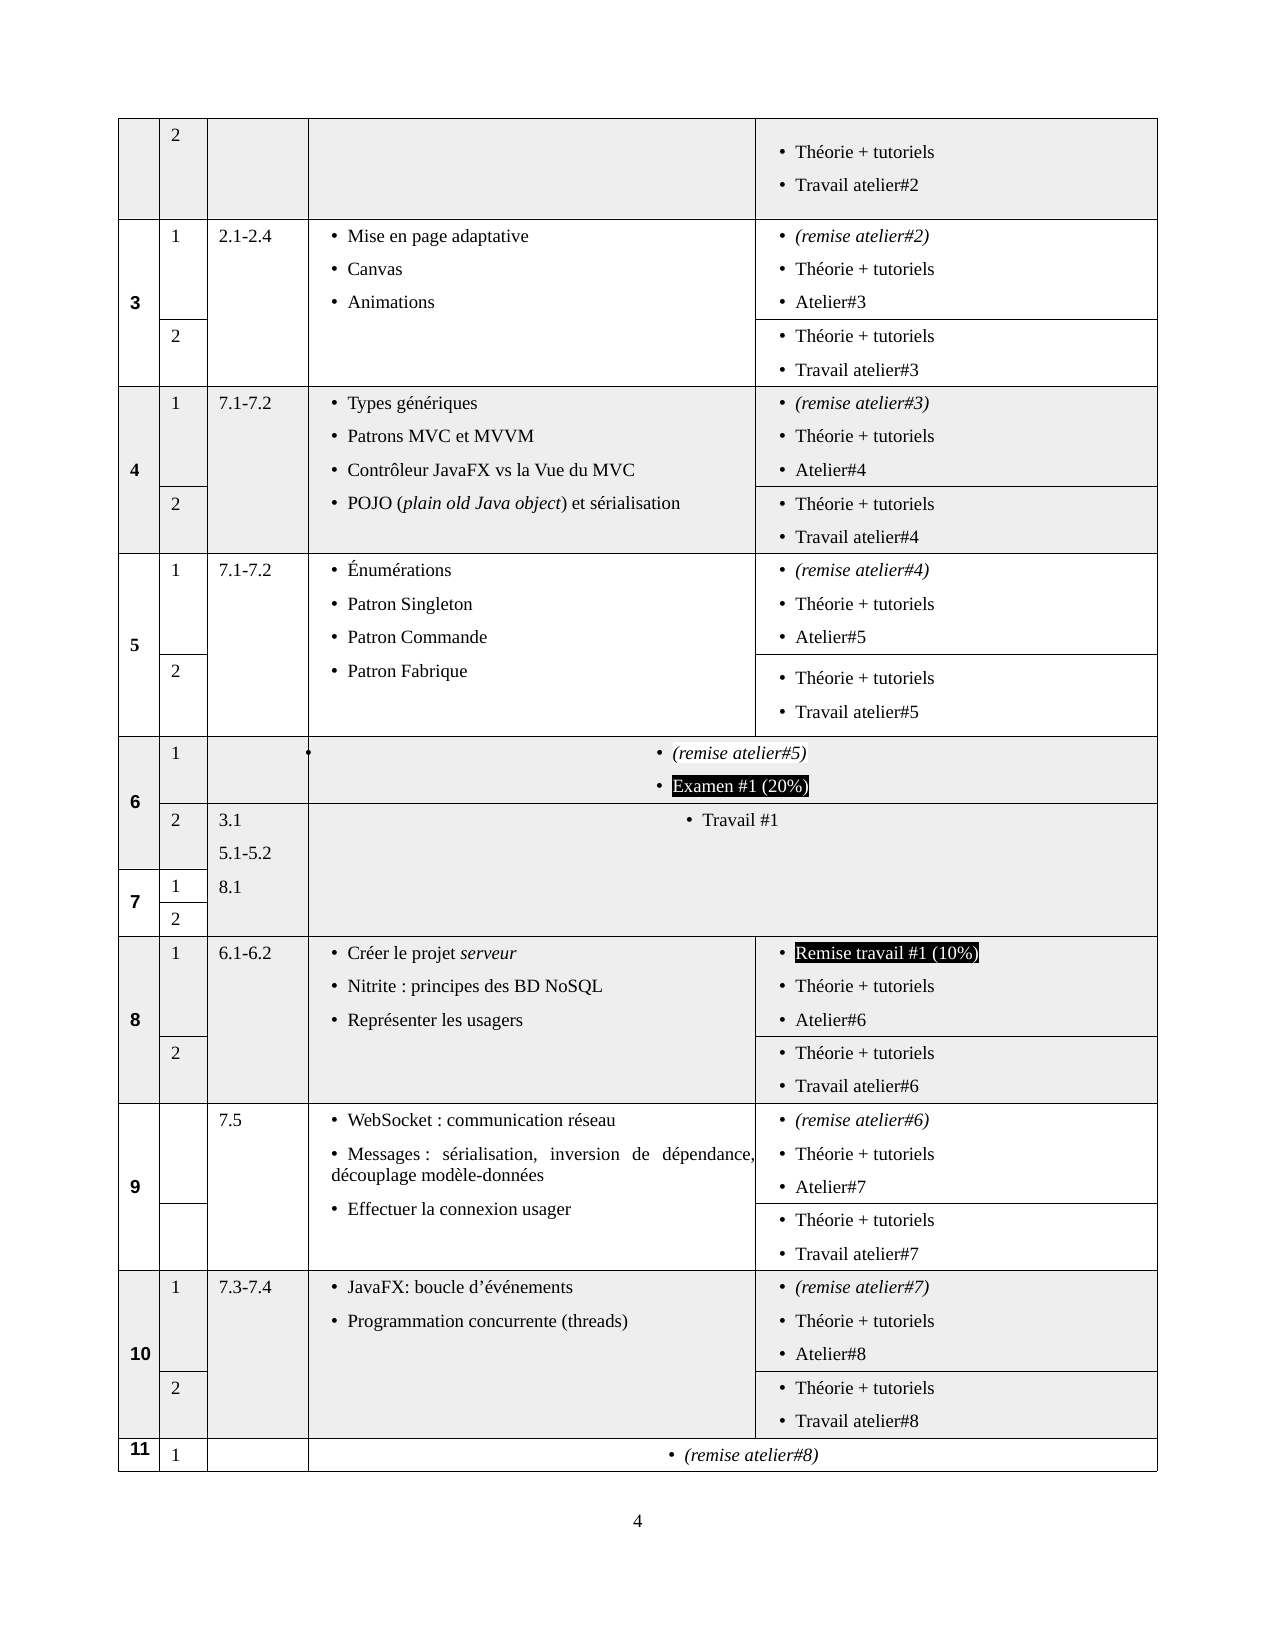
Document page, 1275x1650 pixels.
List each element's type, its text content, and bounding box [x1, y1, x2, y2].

table_cell 11 [119, 1439, 159, 1471]
table_cell 5 [119, 554, 159, 736]
table_cell Théorie + tutoriels Travail atelier#4 [756, 487, 1157, 553]
table_cell (remise atelier#5) Examen #1 (20%) [309, 737, 1157, 803]
table_cell [160, 1104, 207, 1203]
table_cell 1 [160, 1271, 207, 1371]
table_cell 1 [160, 870, 207, 902]
table_cell 2 [160, 1037, 207, 1103]
table_cell WebSocket : communication réseau Messages : sérialisation, inversion de dépendance, découplage modèle-données Effectuer la connexion usager [309, 1104, 755, 1270]
table_cell 7.1-7.2 [208, 554, 308, 736]
table_cell (remise atelier#3) Théorie + tutoriels Atelier#4 [756, 387, 1157, 486]
table_cell 6 [119, 737, 159, 868]
table_cell Théorie + tutoriels Travail atelier#3 [756, 320, 1157, 386]
table_cell Théorie + tutoriels Travail atelier#6 [756, 1037, 1157, 1103]
table_cell Théorie + tutoriels Travail atelier#8 [756, 1372, 1157, 1438]
table_cell Travail #1 [309, 804, 1157, 936]
table_cell 3.1 5.1-5.2 8.1 [208, 804, 308, 936]
table_cell (remise atelier#2) Théorie + tutoriels Atelier#3 [756, 220, 1157, 319]
table_cell 7.3-7.4 [208, 1271, 308, 1438]
table_cell 9 [119, 1104, 159, 1270]
table_cell 2 [160, 655, 207, 736]
table_cell 8 [119, 937, 159, 1103]
table_cell 4 [119, 387, 159, 553]
table_cell 2 [160, 119, 207, 218]
table_cell Mise en page adaptative Canvas Animations [309, 220, 755, 386]
table_cell [208, 1439, 308, 1471]
table_cell 7.5 [208, 1104, 308, 1270]
table_cell [208, 119, 308, 218]
table_cell 7.1-7.2 [208, 387, 308, 553]
table_cell 1 [160, 1439, 207, 1471]
table_cell 2 [160, 1372, 207, 1438]
table_cell [208, 737, 308, 803]
table_cell 1 [160, 220, 207, 319]
table_cell 2 [160, 320, 207, 386]
table_cell Types génériques Patrons MVC et MVVM Contrôleur JavaFX vs la Vue du MVC POJO (plain old Java object) et sérialisation [309, 387, 755, 553]
table_cell 1 [160, 737, 207, 803]
table_cell [309, 119, 755, 218]
table_cell (remise atelier#4) Théorie + tutoriels Atelier#5 [756, 554, 1157, 654]
table_cell 2 [160, 804, 207, 868]
table_cell 2 [160, 487, 207, 553]
table_cell 1 [160, 554, 207, 654]
table_cell Énumérations Patron Singleton Patron Commande Patron Fabrique [309, 554, 755, 736]
table_cell JavaFX: boucle d’événements Programmation concurrente (threads) [309, 1271, 755, 1438]
table_cell 2.1-2.4 [208, 220, 308, 386]
table_cell 3 [119, 220, 159, 386]
table_cell 6.1-6.2 [208, 937, 308, 1103]
table_cell [119, 119, 159, 218]
table_cell 1 [160, 937, 207, 1036]
table_cell (remise atelier#6) Théorie + tutoriels Atelier#7 [756, 1104, 1157, 1203]
table_cell 1 [160, 387, 207, 486]
table_cell Théorie + tutoriels Travail atelier#5 [756, 655, 1157, 736]
table_cell [160, 1204, 207, 1270]
table_cell Théorie + tutoriels Travail atelier#2 [756, 119, 1157, 218]
table_cell 2 [160, 903, 207, 936]
table_cell (remise atelier#7) Théorie + tutoriels Atelier#8 [756, 1271, 1157, 1371]
table_cell (remise atelier#8) Examen #2 (20%) [309, 1439, 1157, 1471]
table_cell 10 [119, 1271, 159, 1438]
table_cell 7 [119, 870, 159, 936]
table_cell Créer le projet serveur Nitrite : principes des BD NoSQL Représenter les usagers [309, 937, 755, 1103]
table_cell Remise travail #1 (10%) Théorie + tutoriels Atelier#6 [756, 937, 1157, 1036]
table_cell Théorie + tutoriels Travail atelier#7 [756, 1204, 1157, 1270]
